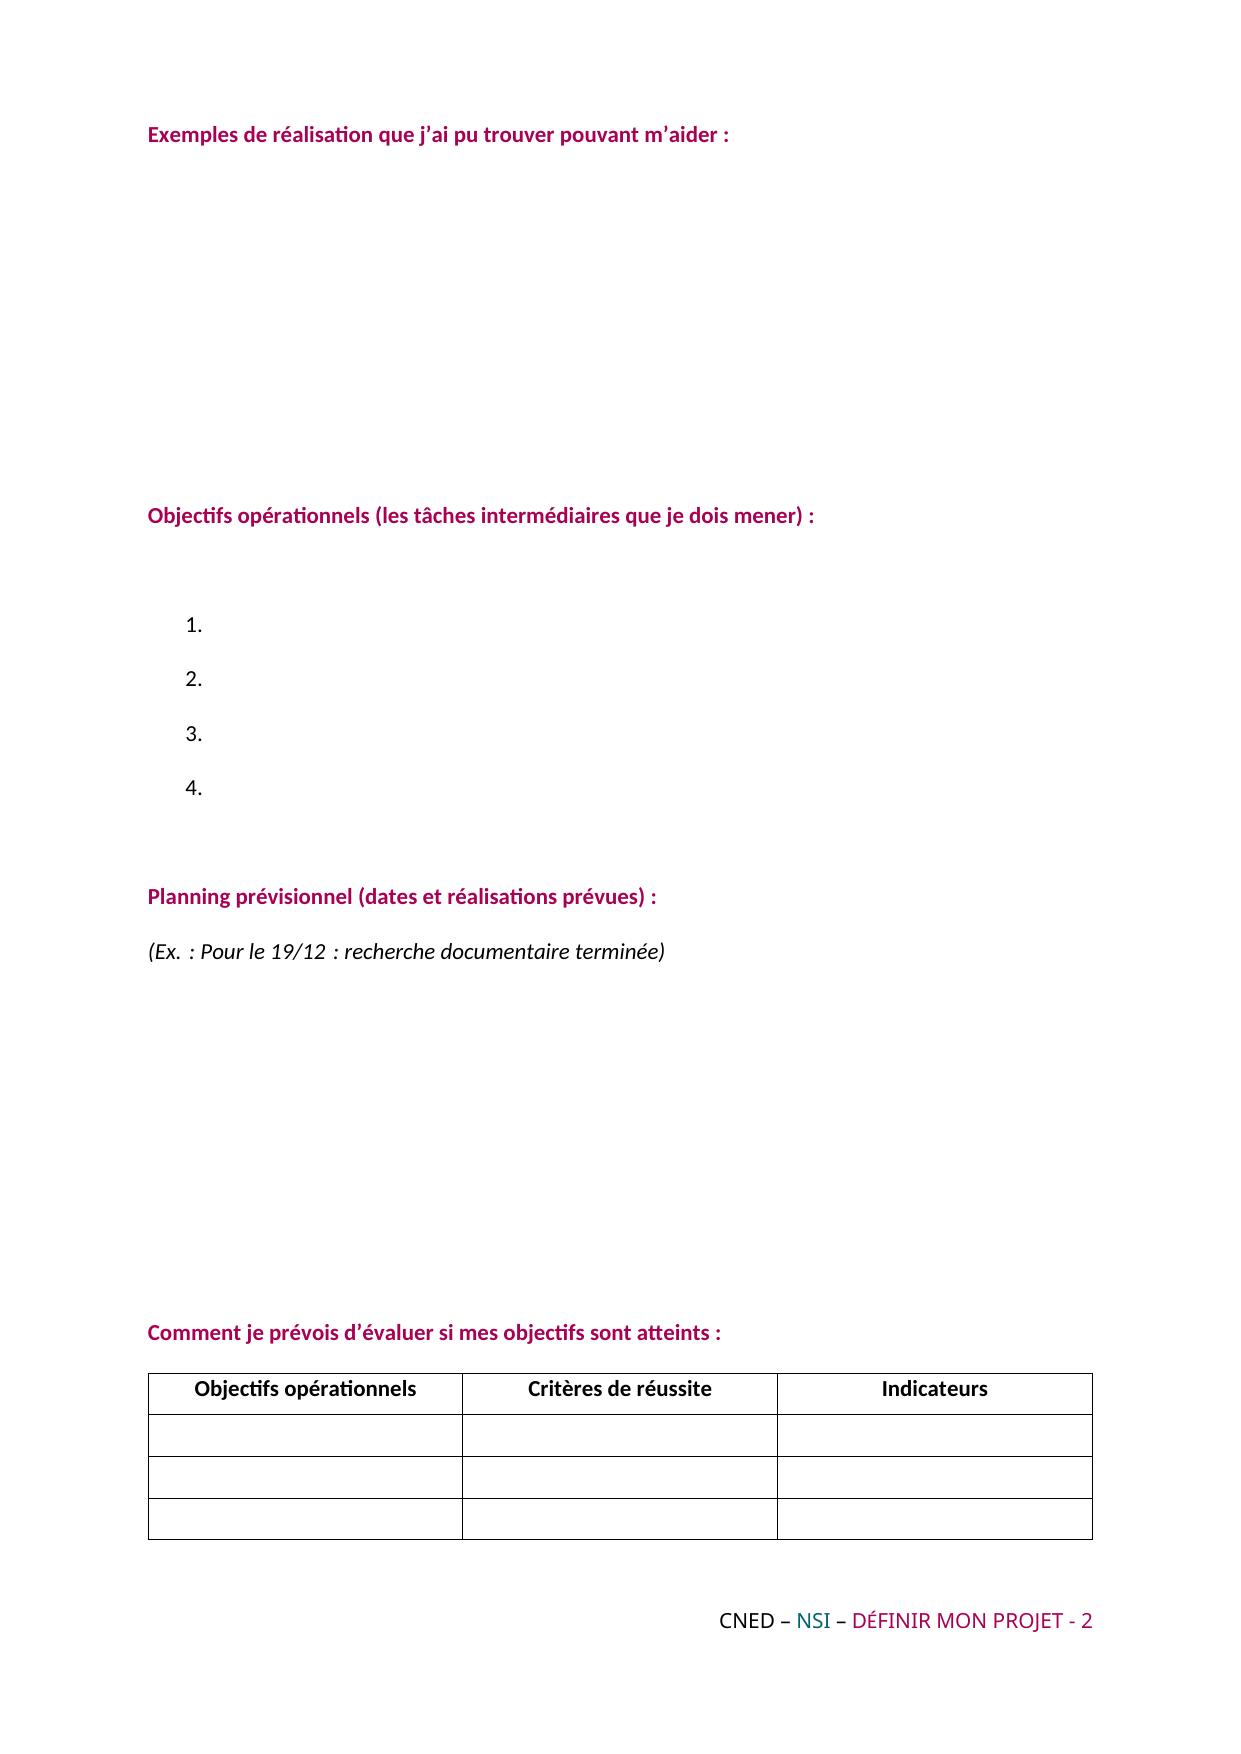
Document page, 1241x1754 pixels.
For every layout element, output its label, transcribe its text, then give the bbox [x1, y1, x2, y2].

table_cell [463, 1499, 777, 1539]
table_cell [778, 1415, 1092, 1456]
table_cell [778, 1457, 1092, 1497]
table_cell [463, 1457, 777, 1497]
text Comment je prévois d’évaluer si mes objectifs sont atteints : [148, 1318, 1045, 1346]
table_cell [149, 1457, 462, 1497]
table_cell [149, 1499, 462, 1539]
table_header Indicateurs [778, 1374, 1092, 1414]
table_header Objectifs opérationnels [149, 1374, 462, 1414]
text Exemples de réalisation que j’ai pu trouver pouvant m’aider : [148, 120, 1045, 148]
table_cell [463, 1415, 777, 1456]
text Planning prévisionnel (dates et réalisations prévues) : [148, 882, 1045, 911]
table_cell [778, 1499, 1092, 1539]
text (Ex. : Pour le 19/12 : recherche documentaire terminée) [148, 937, 1045, 965]
table_cell [149, 1415, 462, 1456]
table_header Critères de réussite [463, 1374, 777, 1414]
text Objectifs opérationnels (les tâches intermédiaires que je dois mener) : [148, 501, 1045, 529]
